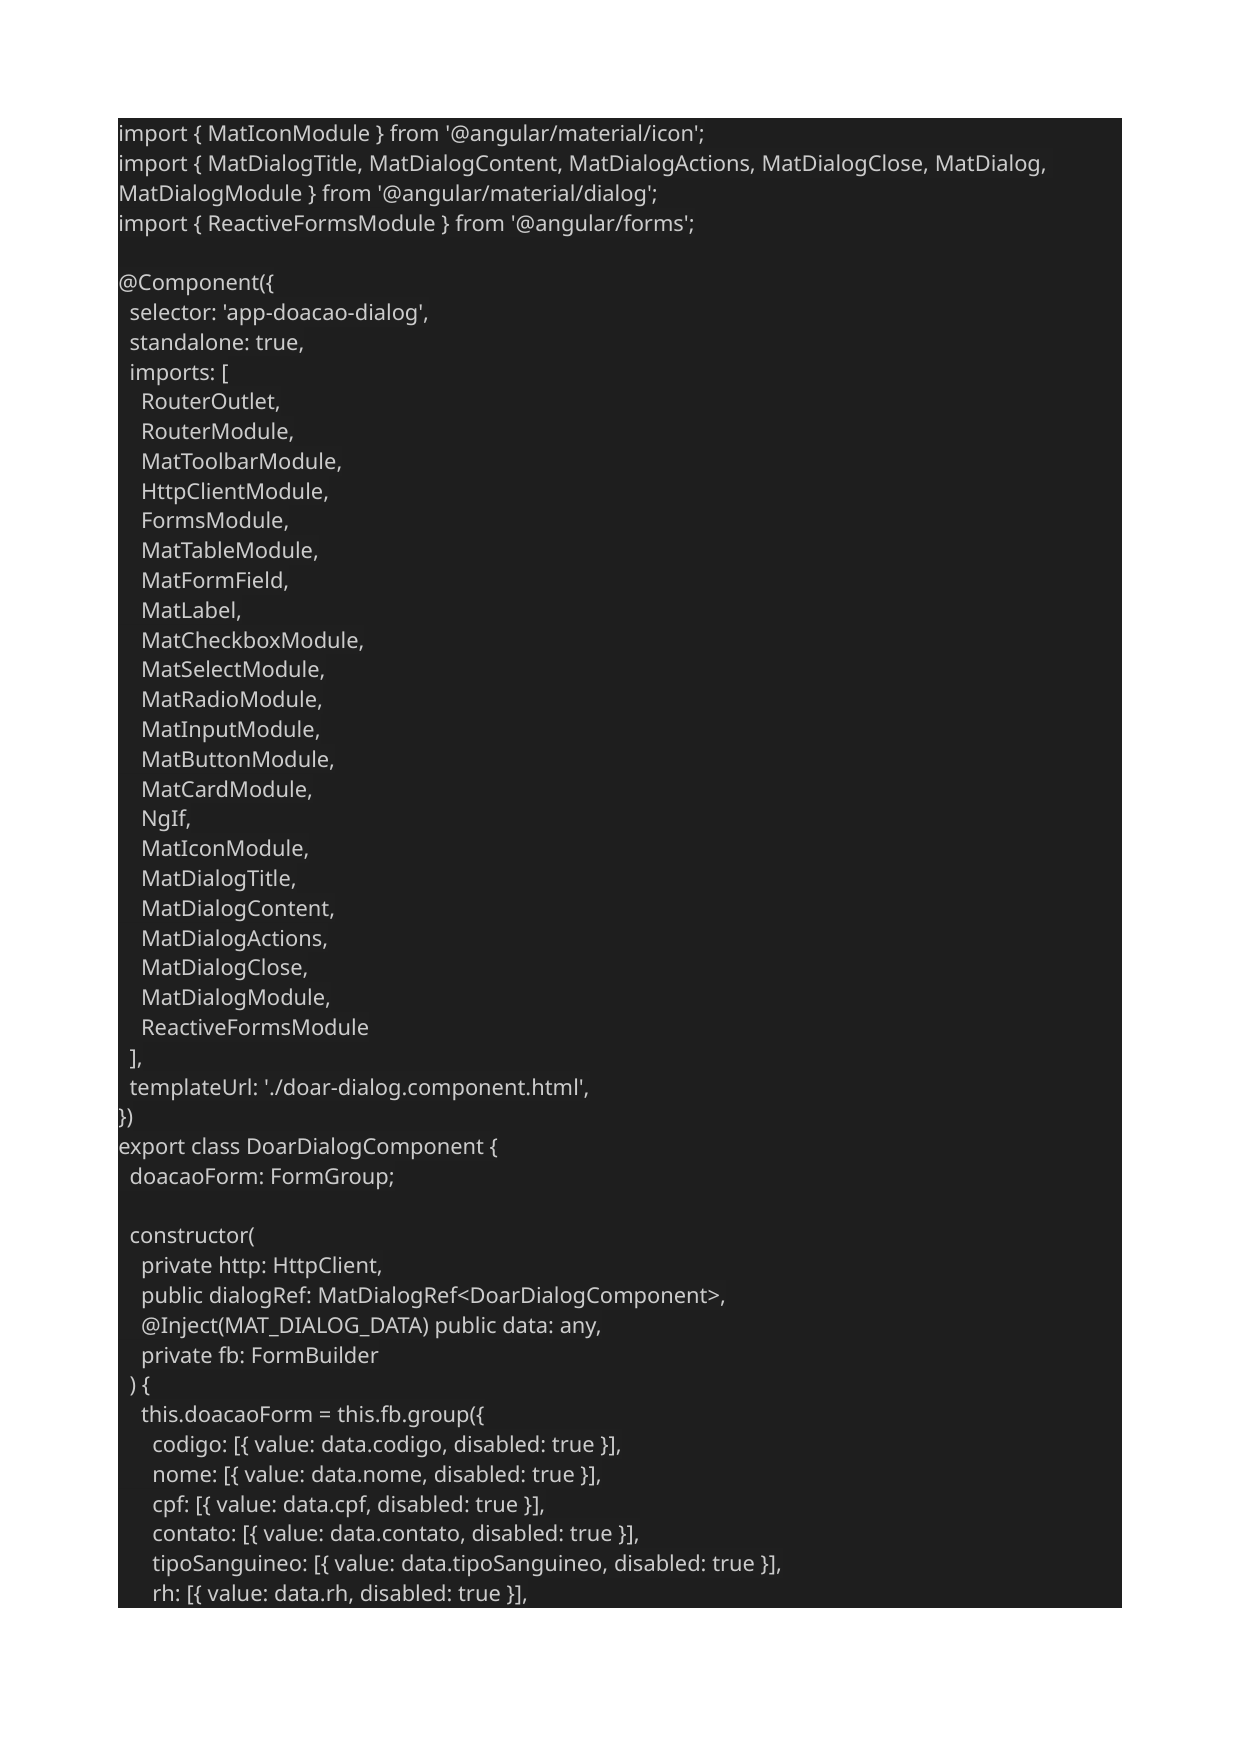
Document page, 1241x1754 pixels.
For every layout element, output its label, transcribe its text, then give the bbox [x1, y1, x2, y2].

text MatInputModule, [118, 714, 1122, 744]
text ReactiveFormsModule [118, 1012, 1122, 1042]
text MatDialogContent, [118, 893, 1122, 922]
text private http: HttpClient, [118, 1250, 1122, 1280]
text FormsModule, [118, 505, 1122, 535]
text @Inject(MAT_DIALOG_DATA) public data: any, [118, 1310, 1122, 1339]
text ) { [118, 1369, 1122, 1399]
text MatCheckboxModule, [118, 624, 1122, 654]
text RouterModule, [118, 416, 1122, 446]
text NgIf, [118, 803, 1122, 833]
text MatRadioModule, [118, 684, 1122, 714]
text this.doacaoForm = this.fb.group({ [118, 1399, 1122, 1429]
text MatSelectModule, [118, 654, 1122, 684]
text MatTableModule, [118, 535, 1122, 565]
text HttpClientModule, [118, 476, 1122, 505]
text private fb: FormBuilder [118, 1339, 1122, 1369]
text MatCardModule, [118, 773, 1122, 803]
text constructor( [118, 1220, 1122, 1250]
text ], [118, 1042, 1122, 1071]
text codigo: [{ value: data.codigo, disabled: true }], [118, 1429, 1122, 1459]
text MatDialogModule, [118, 982, 1122, 1012]
text doacaoForm: FormGroup; [118, 1161, 1122, 1191]
text MatDialogActions, [118, 922, 1122, 952]
text standalone: true, [118, 327, 1122, 356]
text public dialogRef: MatDialogRef<DoarDialogComponent>, [118, 1280, 1122, 1310]
text import { ReactiveFormsModule } from '@angular/forms'; [118, 207, 1122, 237]
text @Component({ [118, 267, 1122, 297]
text MatFormField, [118, 565, 1122, 595]
text tipoSanguineo: [{ value: data.tipoSanguineo, disabled: true }], [118, 1548, 1122, 1578]
text selector: 'app-doacao-dialog', [118, 297, 1122, 327]
text RouterOutlet, [118, 386, 1122, 416]
text export class DoarDialogComponent { [118, 1131, 1122, 1161]
text import { MatDialogTitle, MatDialogContent, MatDialogActions, MatDialogClose, MatDialog, MatDialogModule } from '@angular/material/dialog'; [118, 148, 1122, 207]
text MatIconModule, [118, 833, 1122, 863]
text MatToolbarModule, [118, 446, 1122, 476]
text rh: [{ value: data.rh, disabled: true }], [118, 1578, 1122, 1608]
text contato: [{ value: data.contato, disabled: true }], [118, 1518, 1122, 1548]
text MatDialogClose, [118, 952, 1122, 982]
text MatLabel, [118, 595, 1122, 624]
text nome: [{ value: data.nome, disabled: true }], [118, 1459, 1122, 1488]
text }) [118, 1101, 1122, 1131]
text MatDialogTitle, [118, 863, 1122, 893]
text cpf: [{ value: data.cpf, disabled: true }], [118, 1488, 1122, 1518]
text import { MatIconModule } from '@angular/material/icon'; [118, 118, 1122, 148]
text templateUrl: './doar-dialog.component.html', [118, 1071, 1122, 1101]
text MatButtonModule, [118, 744, 1122, 773]
text imports: [ [118, 356, 1122, 386]
